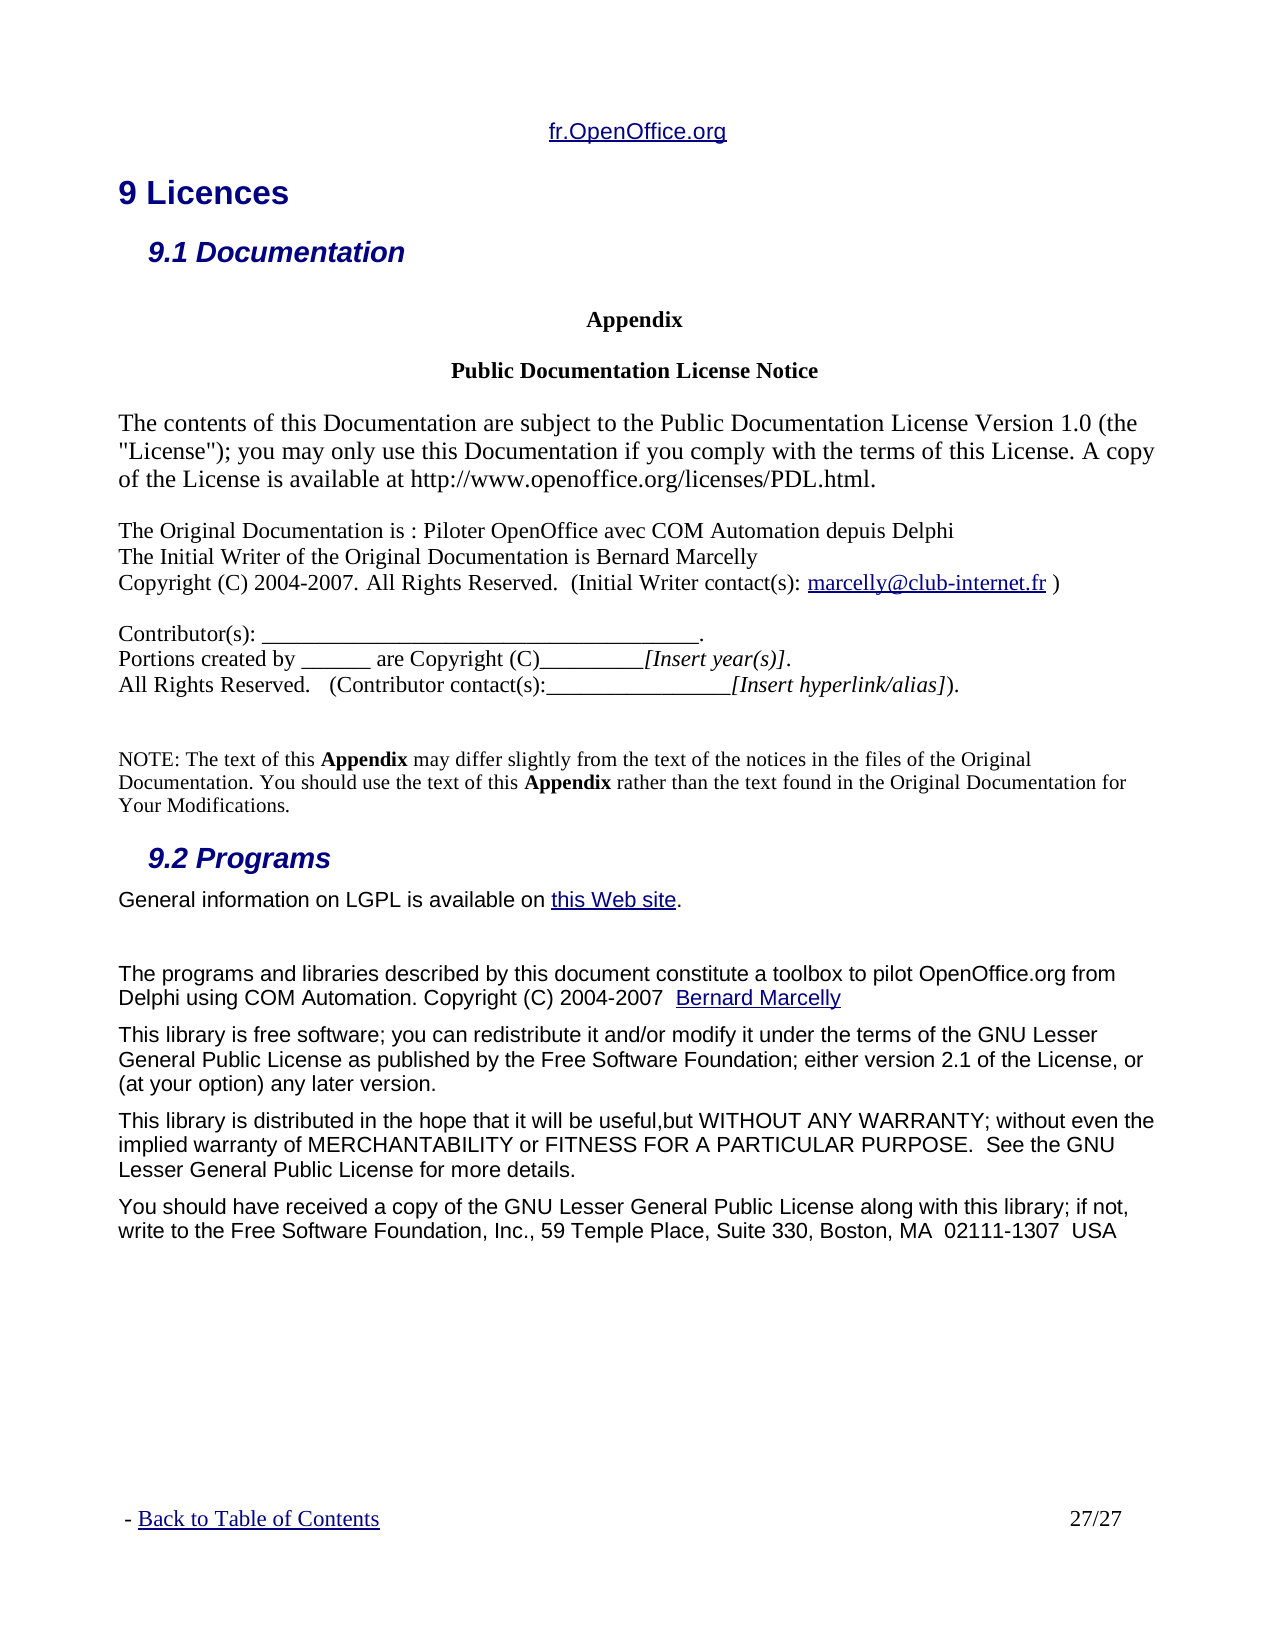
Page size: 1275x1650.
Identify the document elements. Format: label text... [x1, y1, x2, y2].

text Contributor(s): ______________________________________. [118, 620, 1157, 646]
text All Rights Reserved. (Contributor contact(s):________________[Insert hyperlink/alias]). [118, 671, 1157, 697]
text The Original Documentation is : Piloter OpenOffice avec COM Automation depuis Delphi [118, 518, 1157, 544]
text Copyright (C) 2004-2007. All Rights Reserved. (Initial Writer contact(s): marcelly@club-internet.fr ) [118, 569, 1157, 595]
text NOTE: The text of this Appendix may differ slightly from the text of the notices in the files of the Original Documentation. You should use the text of this Appendix rather than the text found in the Original Documentation for Your Modifications. [118, 748, 1157, 817]
text This library is distributed in the hope that it will be useful,but WITHOUT ANY WARRANTY; without even the implied warranty of MERCHANTABILITY or FITNESS FOR A PARTICULAR PURPOSE. See the GNU Lesser General Public License for more details. [118, 1108, 1157, 1182]
text This library is free software; you can redistribute it and/or modify it under the terms of the GNU Lesser General Public License as published by the Free Software Foundation; either version 2.1 of the License, or (at your option) any later version. [118, 1022, 1157, 1096]
text The programs and libraries described by this document constitute a toolbox to pilot OpenOffice.org from Delphi using COM Automation. Copyright (C) 2004-2007 Bernard Marcelly [118, 961, 1157, 1010]
text Portions created by ______ are Copyright (C)_________[Insert year(s)]. [118, 646, 1157, 671]
text General information on LGPL is available on this Web site. [118, 887, 1157, 912]
text Public Documentation License Notice [118, 358, 1157, 383]
subtitle Documentation [148, 236, 1157, 269]
subtitle Licences [118, 174, 1157, 211]
text The Initial Writer of the Original Documentation is Bernard Marcelly [118, 544, 1157, 569]
subtitle Programs [148, 842, 1157, 874]
text Appendix [118, 307, 1157, 332]
text The contents of this Documentation are subject to the Public Documentation License Version 1.0 (the "License"); you may only use this Documentation if you comply with the terms of this License. A copy of the License is available at http://www.openoffice.org/licenses/PDL.html. [118, 409, 1157, 493]
text You should have received a copy of the GNU Lesser General Public License along with this library; if not, write to the Free Software Foundation, Inc., 59 Temple Place, Suite 330, Boston, MA 02111-1307 USA [118, 1194, 1157, 1243]
